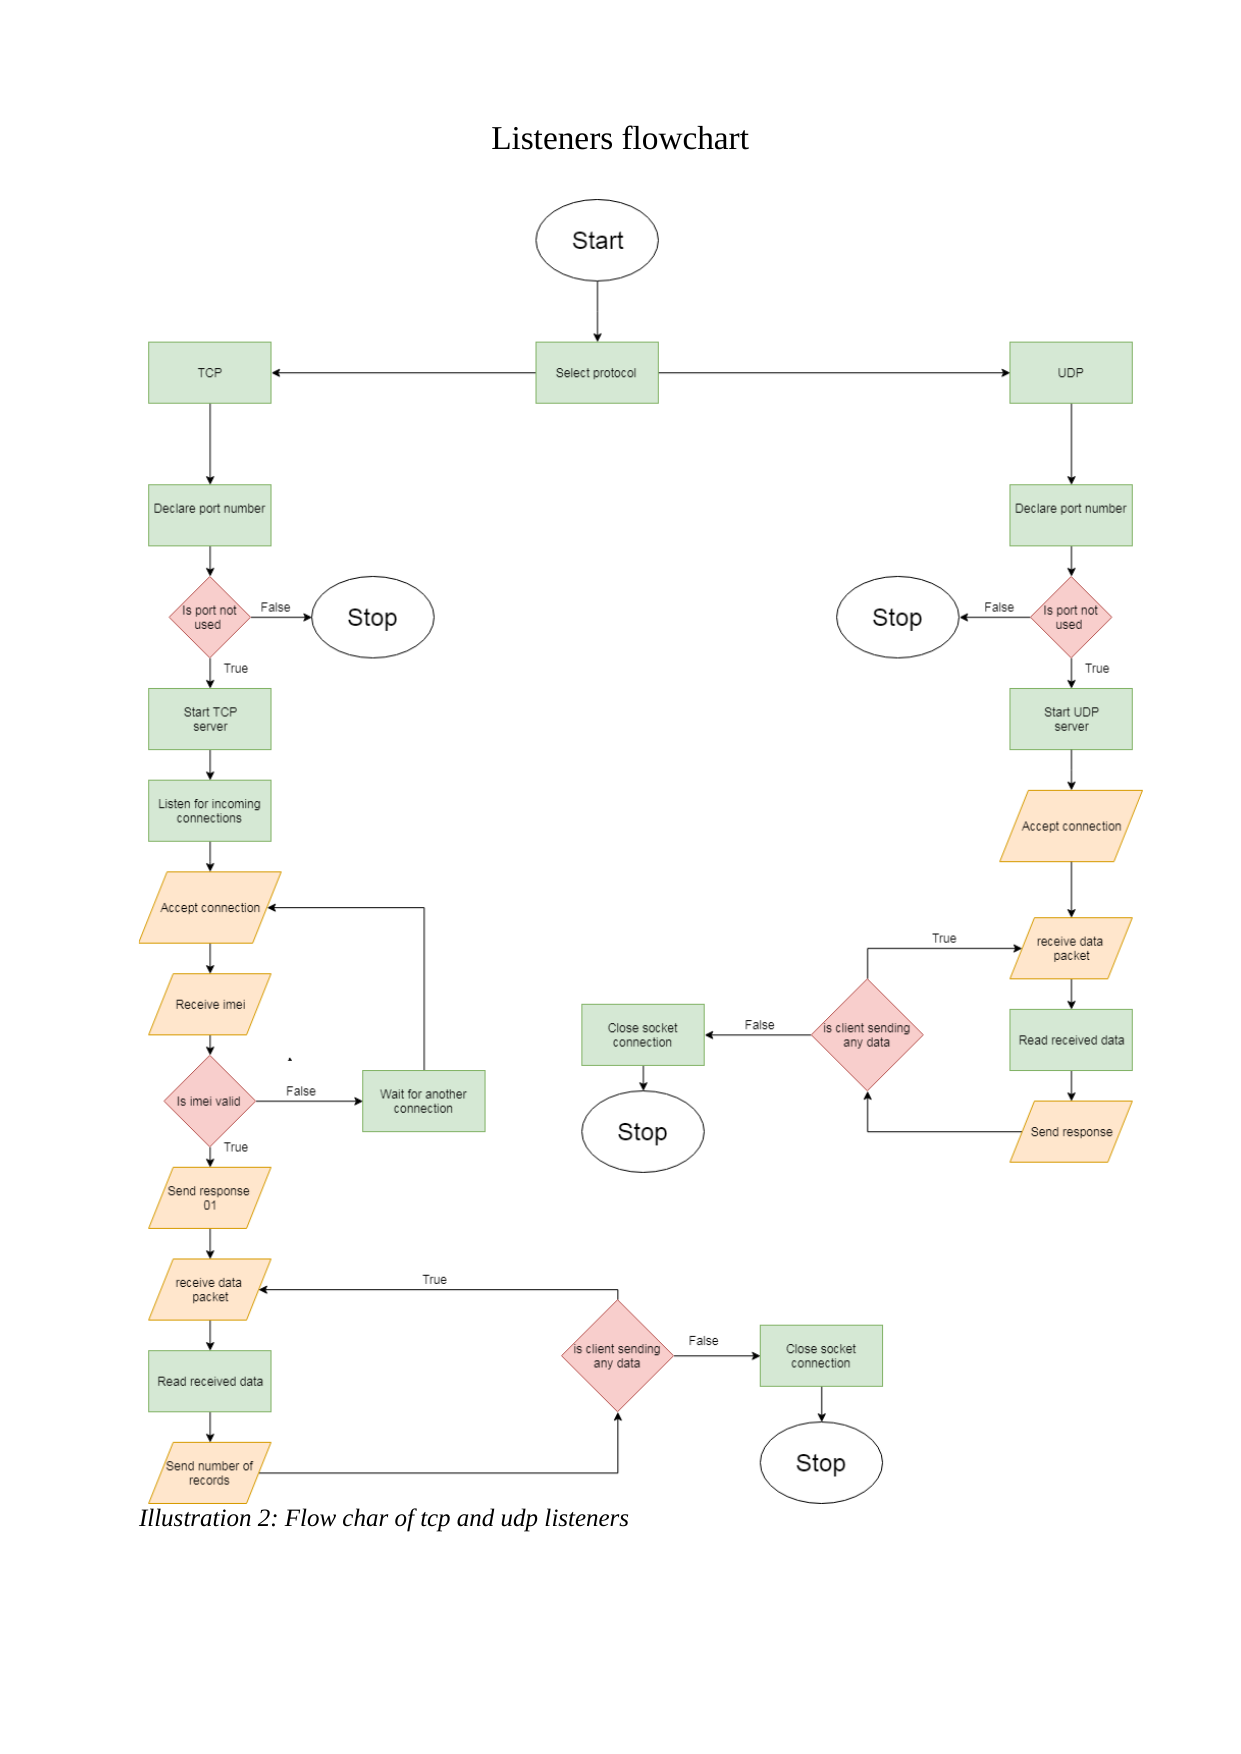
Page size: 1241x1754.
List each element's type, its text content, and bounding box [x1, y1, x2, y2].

text Listeners flowchart [118, 118, 1122, 156]
picture [138, 199, 1143, 1504]
text Illustration 2: Flow char of tcp and udp listeners [139, 1504, 1143, 1532]
text [139, 187, 1143, 199]
